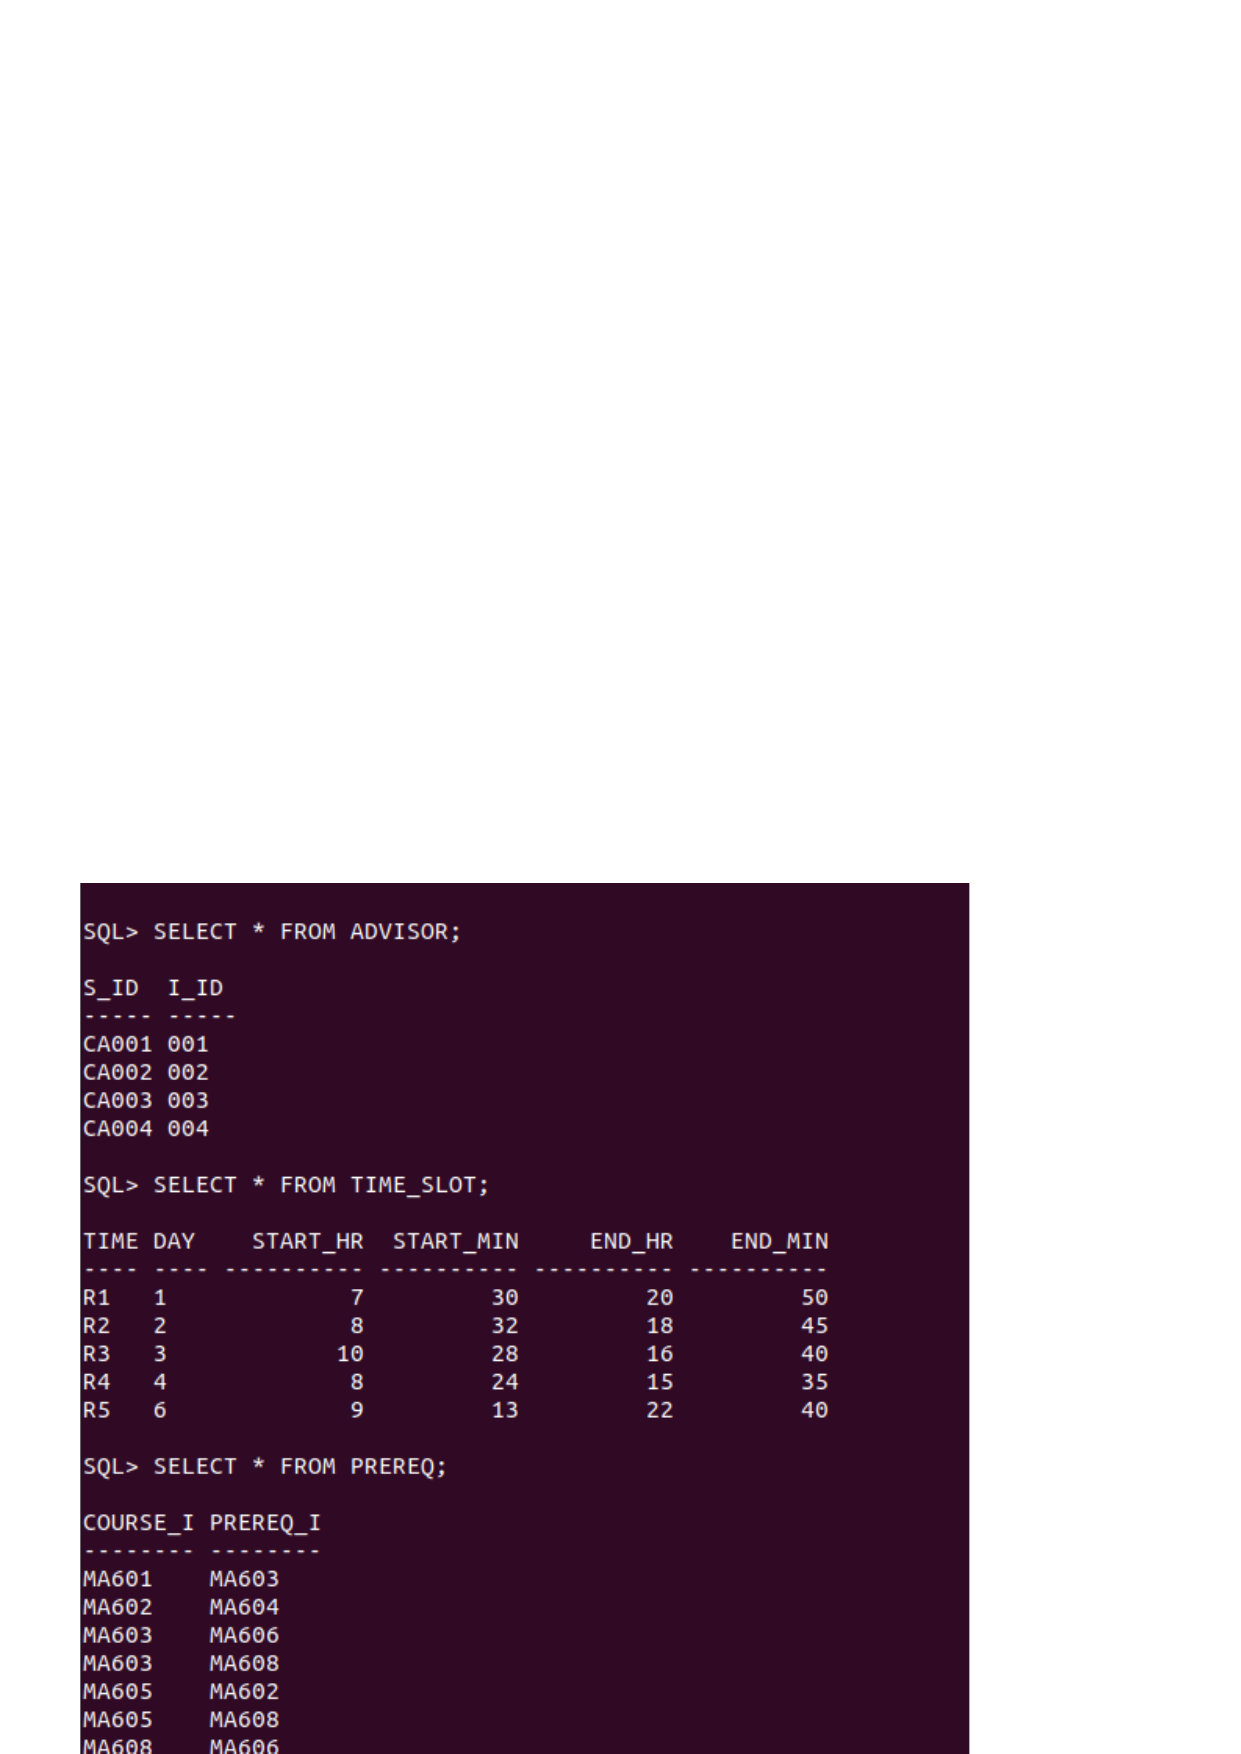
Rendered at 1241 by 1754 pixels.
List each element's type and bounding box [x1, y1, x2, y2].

picture [80, 883, 970, 1754]
